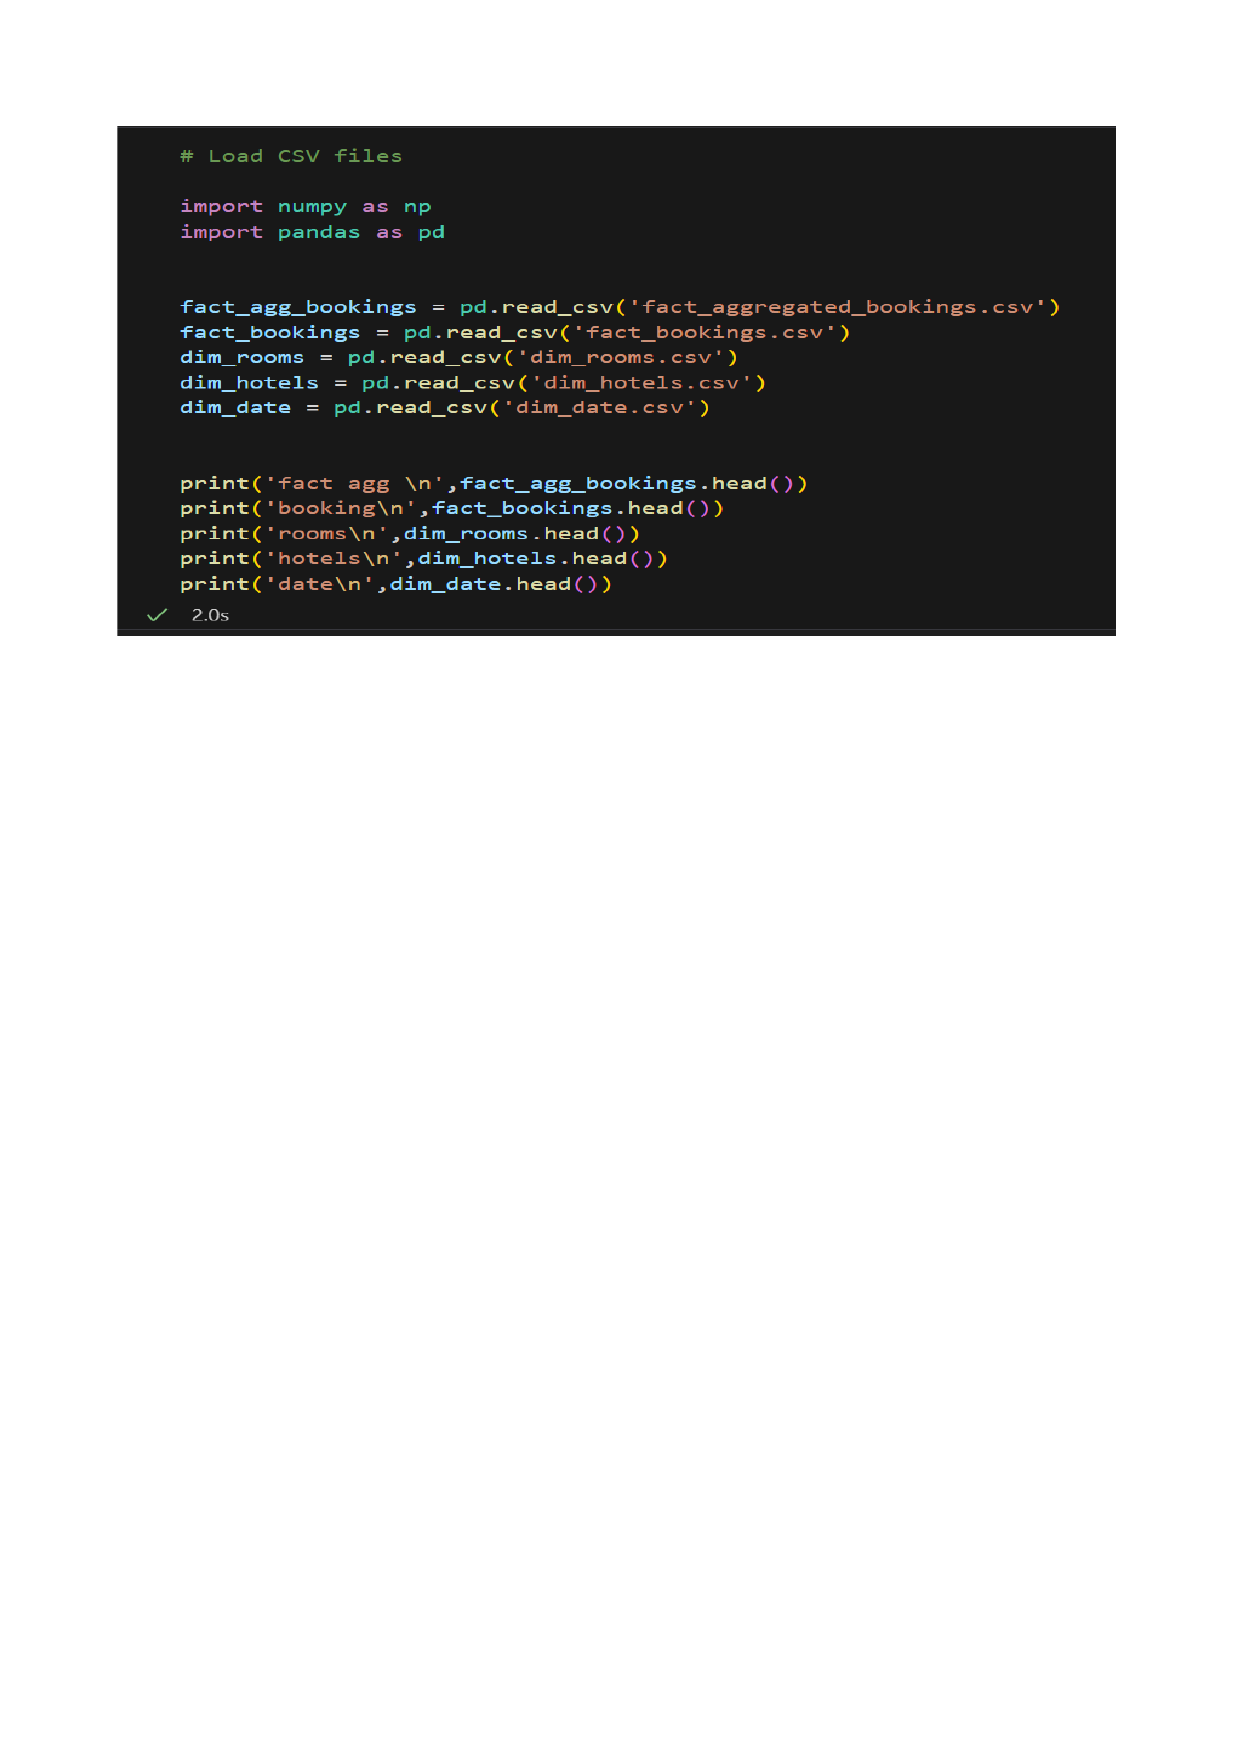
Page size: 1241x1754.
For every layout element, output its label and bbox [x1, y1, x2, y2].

picture [117, 126, 1116, 636]
